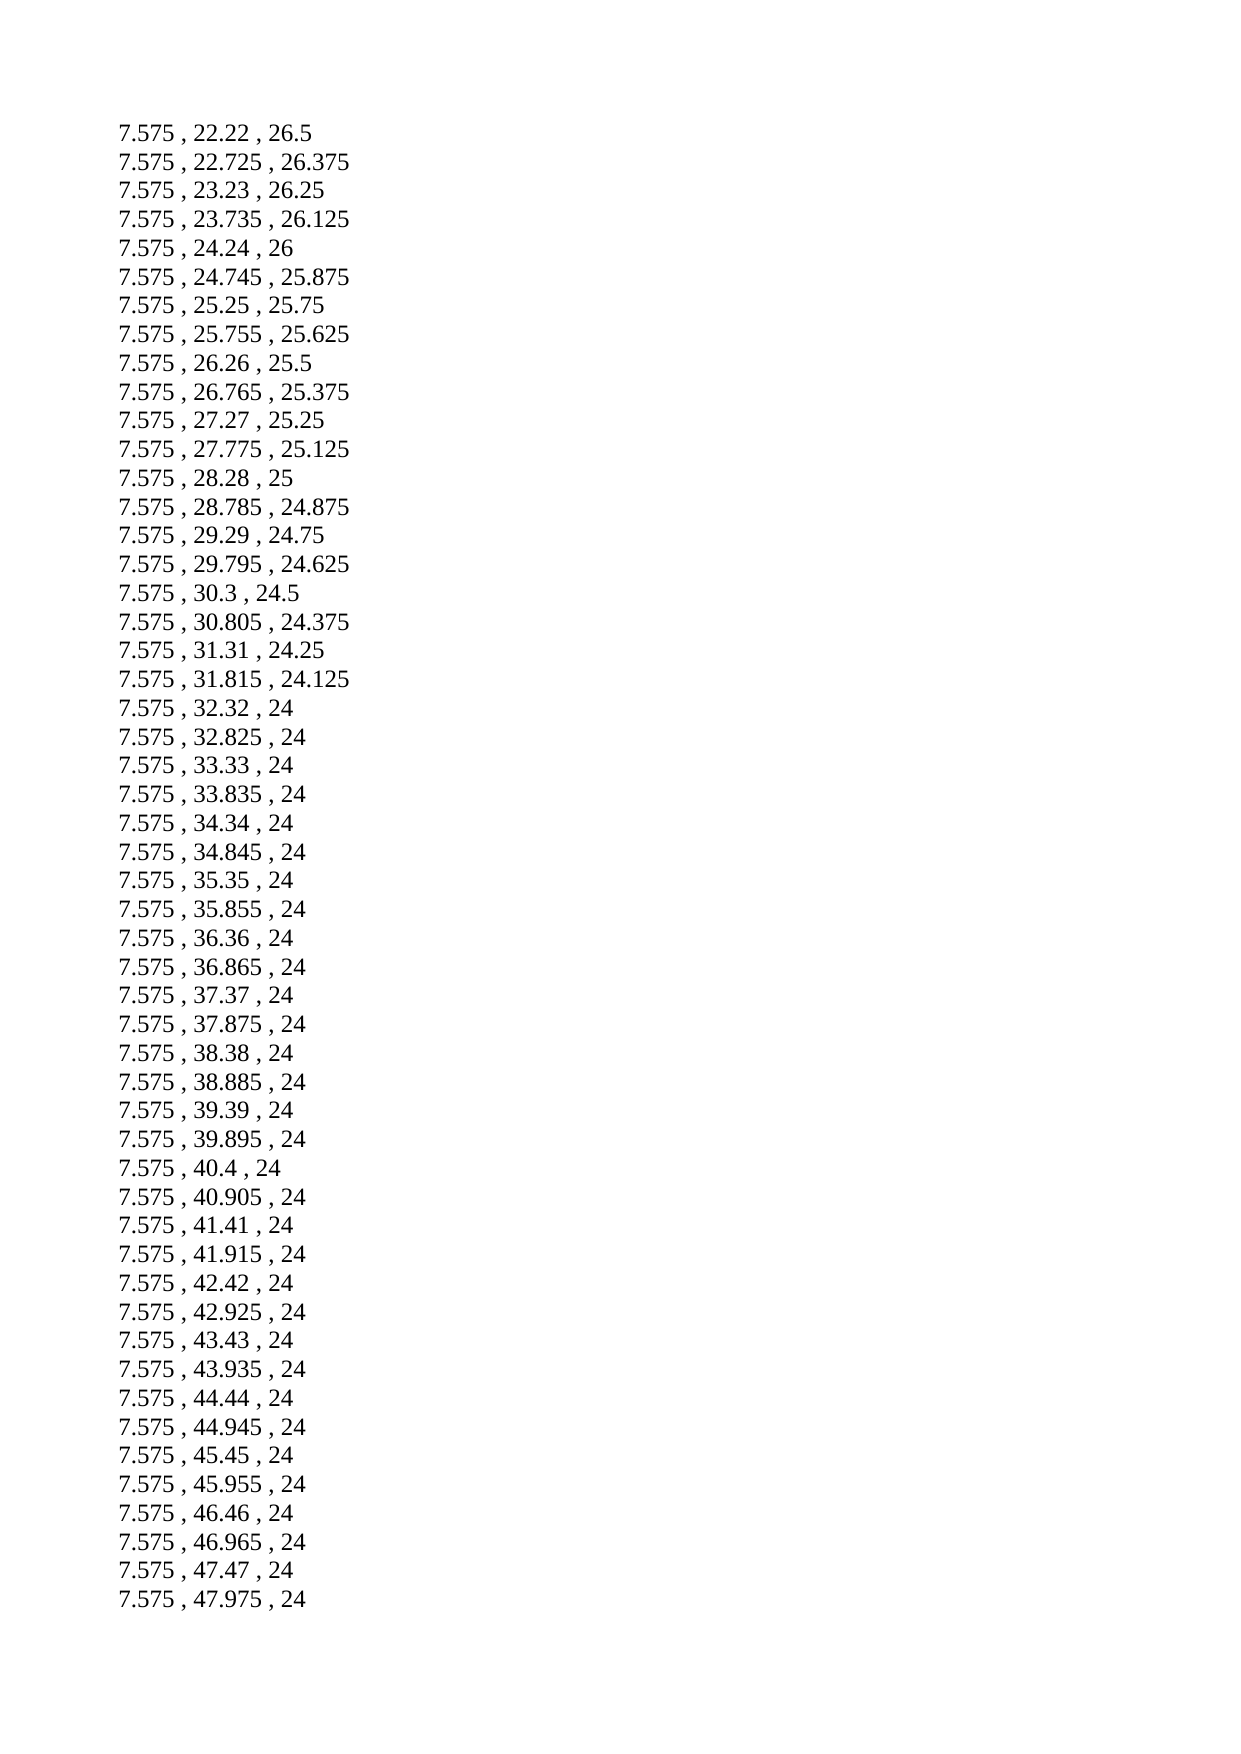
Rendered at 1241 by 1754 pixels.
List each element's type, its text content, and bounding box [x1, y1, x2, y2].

text 7.575 , 44.44 , 24 [118, 1383, 1122, 1412]
text 7.575 , 39.39 , 24 [118, 1096, 1122, 1124]
text 7.575 , 29.29 , 24.75 [118, 521, 1122, 549]
text 7.575 , 27.775 , 25.125 [118, 434, 1122, 463]
text 7.575 , 30.805 , 24.375 [118, 607, 1122, 636]
text 7.575 , 36.865 , 24 [118, 952, 1122, 981]
text 7.575 , 24.745 , 25.875 [118, 262, 1122, 291]
text 7.575 , 26.765 , 25.375 [118, 377, 1122, 406]
text 7.575 , 38.885 , 24 [118, 1067, 1122, 1096]
text 7.575 , 35.35 , 24 [118, 866, 1122, 894]
text 7.575 , 40.905 , 24 [118, 1182, 1122, 1211]
text 7.575 , 31.815 , 24.125 [118, 664, 1122, 693]
text 7.575 , 33.33 , 24 [118, 751, 1122, 779]
text 7.575 , 36.36 , 24 [118, 923, 1122, 952]
text 7.575 , 42.925 , 24 [118, 1297, 1122, 1326]
text 7.575 , 28.785 , 24.875 [118, 492, 1122, 521]
text 7.575 , 23.23 , 26.25 [118, 176, 1122, 204]
text 7.575 , 27.27 , 25.25 [118, 406, 1122, 434]
text 7.575 , 32.32 , 24 [118, 693, 1122, 722]
text 7.575 , 37.875 , 24 [118, 1009, 1122, 1038]
text 7.575 , 34.34 , 24 [118, 808, 1122, 837]
text 7.575 , 40.4 , 24 [118, 1153, 1122, 1182]
text 7.575 , 38.38 , 24 [118, 1038, 1122, 1067]
text 7.575 , 25.755 , 25.625 [118, 319, 1122, 348]
text 7.575 , 43.935 , 24 [118, 1354, 1122, 1383]
text 7.575 , 33.835 , 24 [118, 779, 1122, 808]
text 7.575 , 24.24 , 26 [118, 233, 1122, 262]
text 7.575 , 26.26 , 25.5 [118, 348, 1122, 377]
text 7.575 , 32.825 , 24 [118, 722, 1122, 751]
text 7.575 , 41.41 , 24 [118, 1211, 1122, 1239]
text 7.575 , 28.28 , 25 [118, 463, 1122, 492]
text 7.575 , 47.975 , 24 [118, 1584, 1122, 1613]
text 7.575 , 31.31 , 24.25 [118, 636, 1122, 664]
text 7.575 , 42.42 , 24 [118, 1268, 1122, 1297]
text 7.575 , 46.965 , 24 [118, 1527, 1122, 1556]
text 7.575 , 47.47 , 24 [118, 1556, 1122, 1584]
text 7.575 , 29.795 , 24.625 [118, 549, 1122, 578]
text 7.575 , 34.845 , 24 [118, 837, 1122, 866]
text 7.575 , 22.22 , 26.5 [118, 118, 1122, 147]
text 7.575 , 44.945 , 24 [118, 1412, 1122, 1441]
text 7.575 , 30.3 , 24.5 [118, 578, 1122, 607]
text 7.575 , 46.46 , 24 [118, 1498, 1122, 1527]
text 7.575 , 39.895 , 24 [118, 1124, 1122, 1153]
text 7.575 , 41.915 , 24 [118, 1239, 1122, 1268]
text 7.575 , 37.37 , 24 [118, 981, 1122, 1009]
text 7.575 , 45.955 , 24 [118, 1469, 1122, 1498]
text 7.575 , 25.25 , 25.75 [118, 291, 1122, 319]
text 7.575 , 35.855 , 24 [118, 894, 1122, 923]
text 7.575 , 22.725 , 26.375 [118, 147, 1122, 176]
text 7.575 , 45.45 , 24 [118, 1441, 1122, 1469]
text 7.575 , 43.43 , 24 [118, 1326, 1122, 1354]
text 7.575 , 23.735 , 26.125 [118, 204, 1122, 233]
